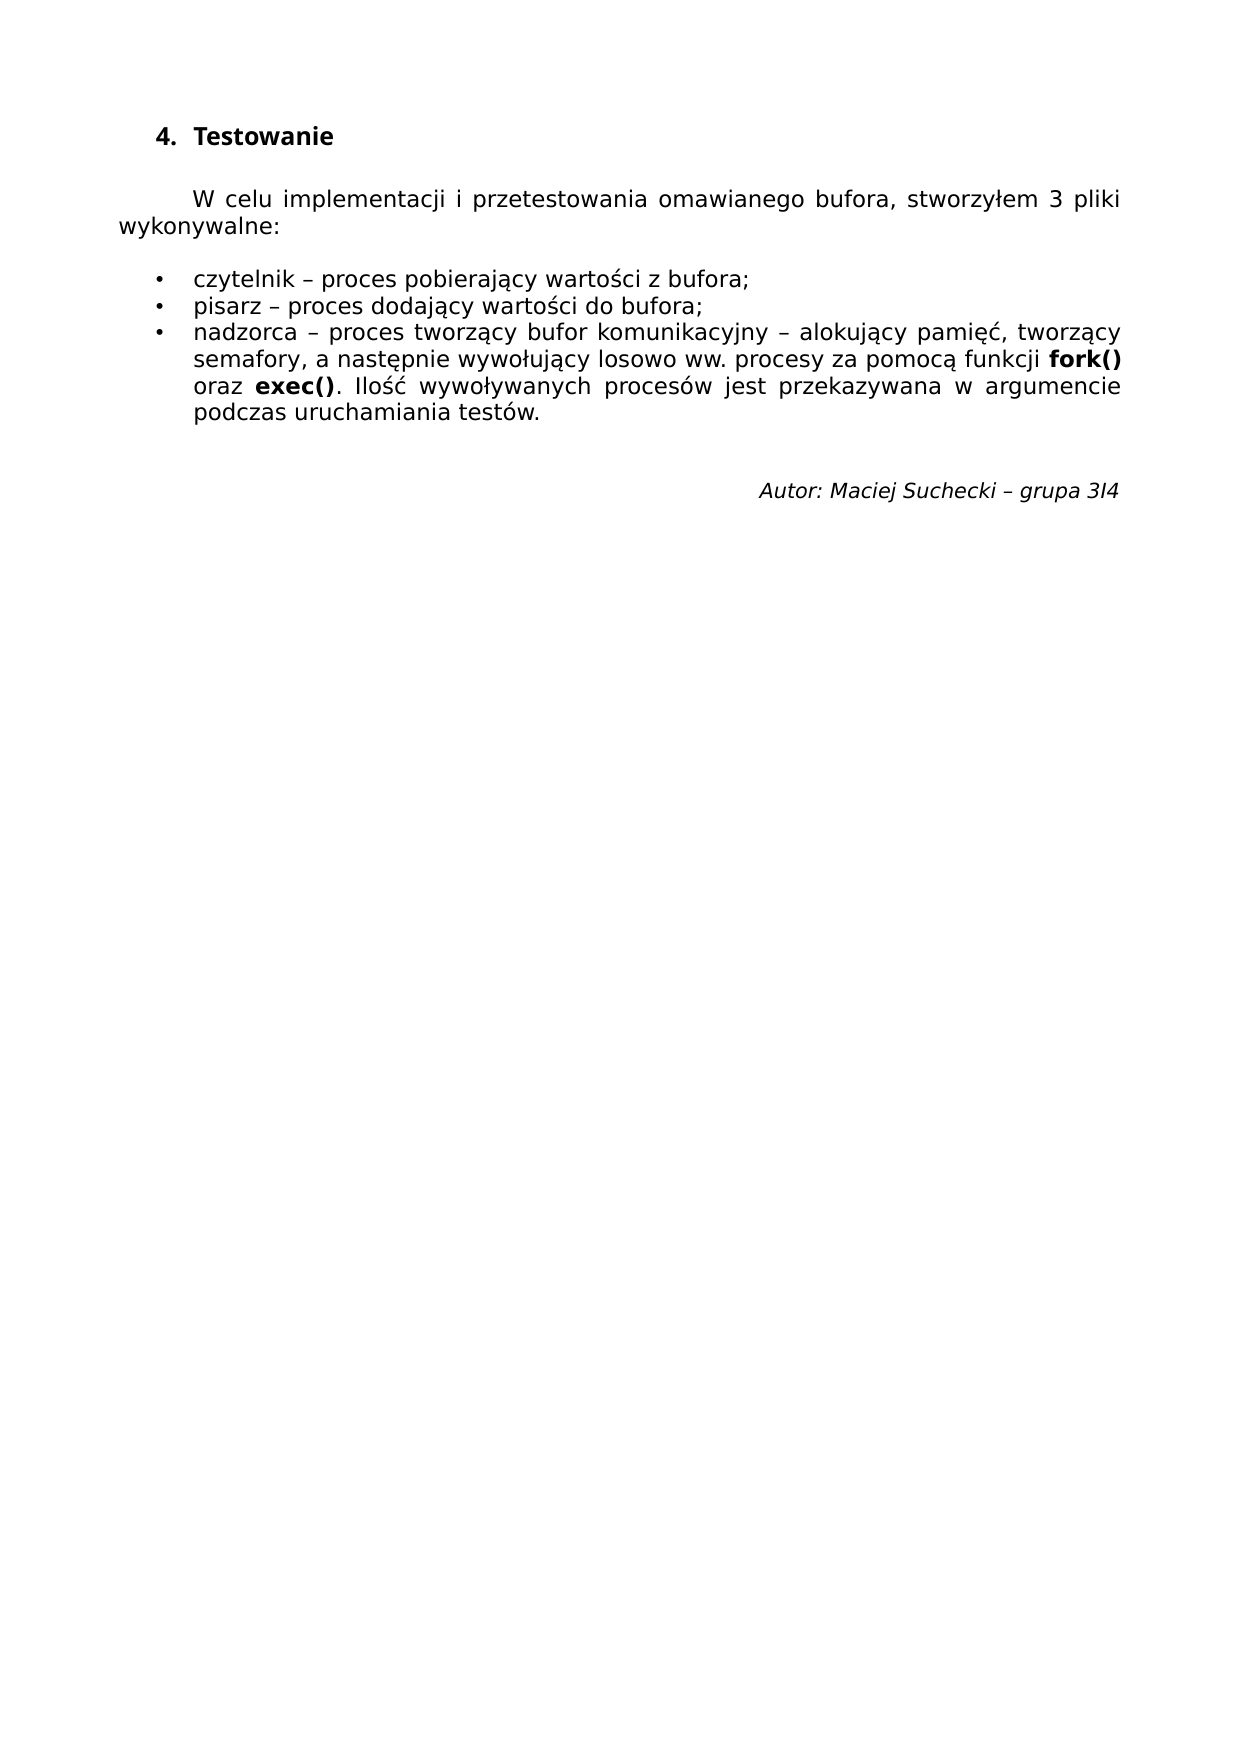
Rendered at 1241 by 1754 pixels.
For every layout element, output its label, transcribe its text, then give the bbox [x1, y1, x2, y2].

text Autor: Maciej Suchecki – grupa 3I4 [118, 479, 1122, 504]
list nadzorca – proces tworzący bufor komunikacyjny – alokujący pamięć, tworzący semafory, a następnie wywołujący losowo ww. procesy za pomocą funkcji fork() oraz exec(). Ilość wywoływanych procesów jest przekazywana w argumencie podczas uruchamiania testów. [156, 319, 1122, 426]
list Testowanie [156, 118, 1122, 152]
list czytelnik – proces pobierający wartości z bufora; [156, 266, 1122, 293]
list pisarz – proces dodający wartości do bufora; [156, 293, 1122, 319]
text W celu implementacji i przetestowania omawianego bufora, stworzyłem 3 pliki wykonywalne: [118, 186, 1122, 239]
